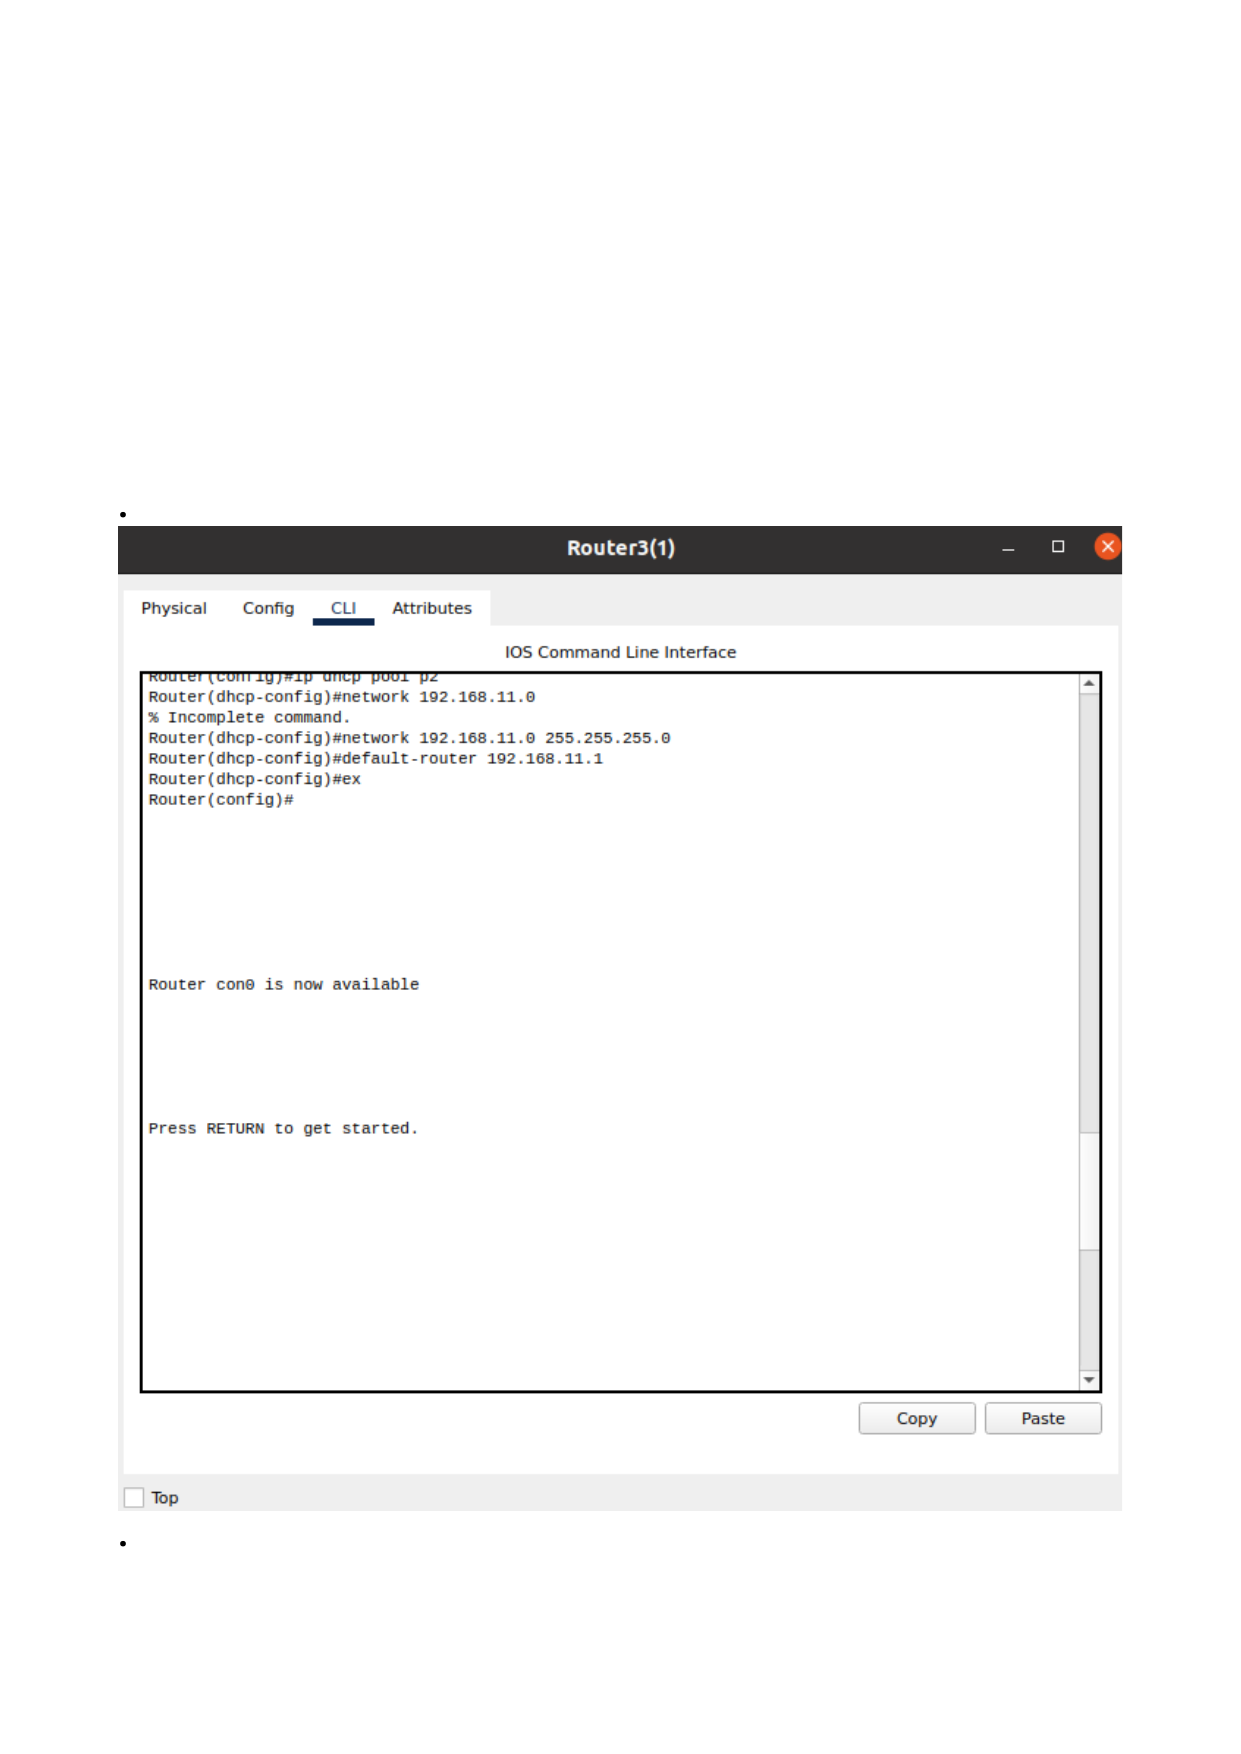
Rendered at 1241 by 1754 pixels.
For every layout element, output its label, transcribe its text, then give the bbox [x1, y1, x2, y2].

text . [118, 481, 1122, 526]
picture [118, 526, 1123, 1511]
text . [118, 1511, 1122, 1556]
